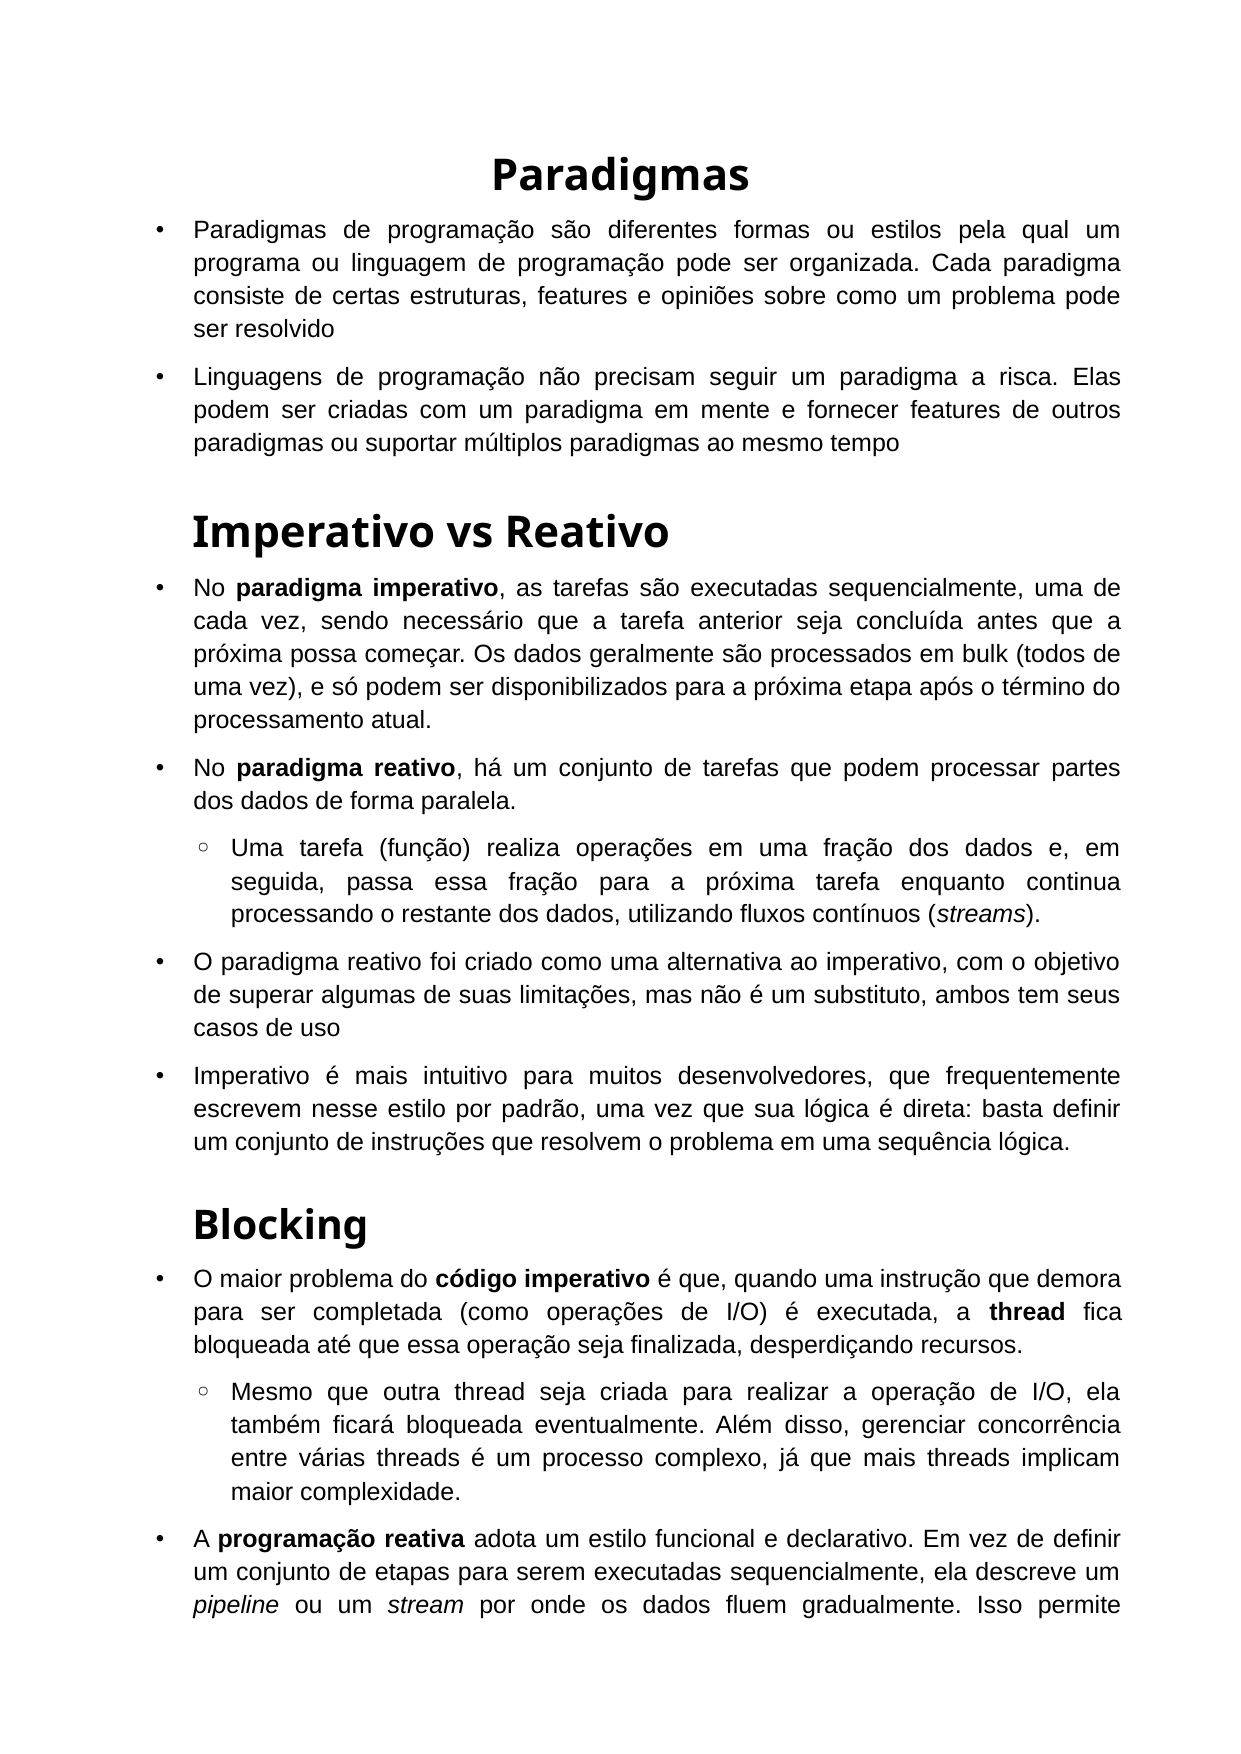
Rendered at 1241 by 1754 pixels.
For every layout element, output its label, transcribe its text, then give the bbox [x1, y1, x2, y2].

list Uma tarefa (função) realiza operações em uma fração dos dados e, em seguida, passa essa fração para a próxima tarefa enquanto continua processando o restante dos dados, utilizando fluxos contínuos (streams). [193, 833, 1122, 928]
list O maior problema do código imperativo é que, quando uma instrução que demora para ser completada (como operações de I/O) é executada, a thread fica bloqueada até que essa operação seja finalizada, desperdiçando recursos. [156, 1263, 1122, 1358]
list Mesmo que outra thread seja criada para realizar a operação de I/O, ela também ficará bloqueada eventualmente. Além disso, gerenciar concorrência entre várias threads é um processo complexo, já que mais threads implicam maior complexidade. [193, 1377, 1122, 1505]
list O paradigma reativo foi criado como uma alternativa ao imperativo, com o objetivo de superar algumas de suas limitações, mas não é um substituto, ambos tem seus casos de uso [156, 947, 1122, 1042]
list Imperativo é mais intuitivo para muitos desenvolvedores, que frequentemente escrevem nesse estilo por padrão, uma vez que sua lógica é direta: basta definir um conjunto de instruções que resolvem o problema em uma sequência lógica. [156, 1061, 1122, 1156]
list No paradigma reativo, há um conjunto de tarefas que podem processar partes dos dados de forma paralela. [156, 753, 1122, 814]
subtitle Imperativo vs Reativo [118, 501, 1122, 560]
list No paradigma imperativo, as tarefas são executadas sequencialmente, uma de cada vez, sendo necessário que a tarefa anterior seja concluída antes que a próxima possa começar. Os dados geralmente são processados em bulk (todos de uma vez), e só podem ser disponibilizados para a próxima etapa após o término do processamento atual. [156, 573, 1122, 734]
subtitle Paradigmas [118, 143, 1122, 203]
list Paradigmas de programação são diferentes formas ou estilos pela qual um programa ou linguagem de programação pode ser organizada. Cada paradigma consiste de certas estruturas, features e opiniões sobre como um problema pode ser resolvido [156, 215, 1122, 343]
subtitle Blocking [118, 1195, 1122, 1251]
list A programação reativa adota um estilo funcional e declarativo. Em vez de definir um conjunto de etapas para serem executadas sequencialmente, ela descreve um pipeline ou um stream por onde os dados fluem gradualmente. Isso permite [156, 1524, 1122, 1619]
list Linguagens de programação não precisam seguir um paradigma a risca. Elas podem ser criadas com um paradigma em mente e fornecer features de outros paradigmas ou suportar múltiplos paradigmas ao mesmo tempo [156, 362, 1122, 457]
